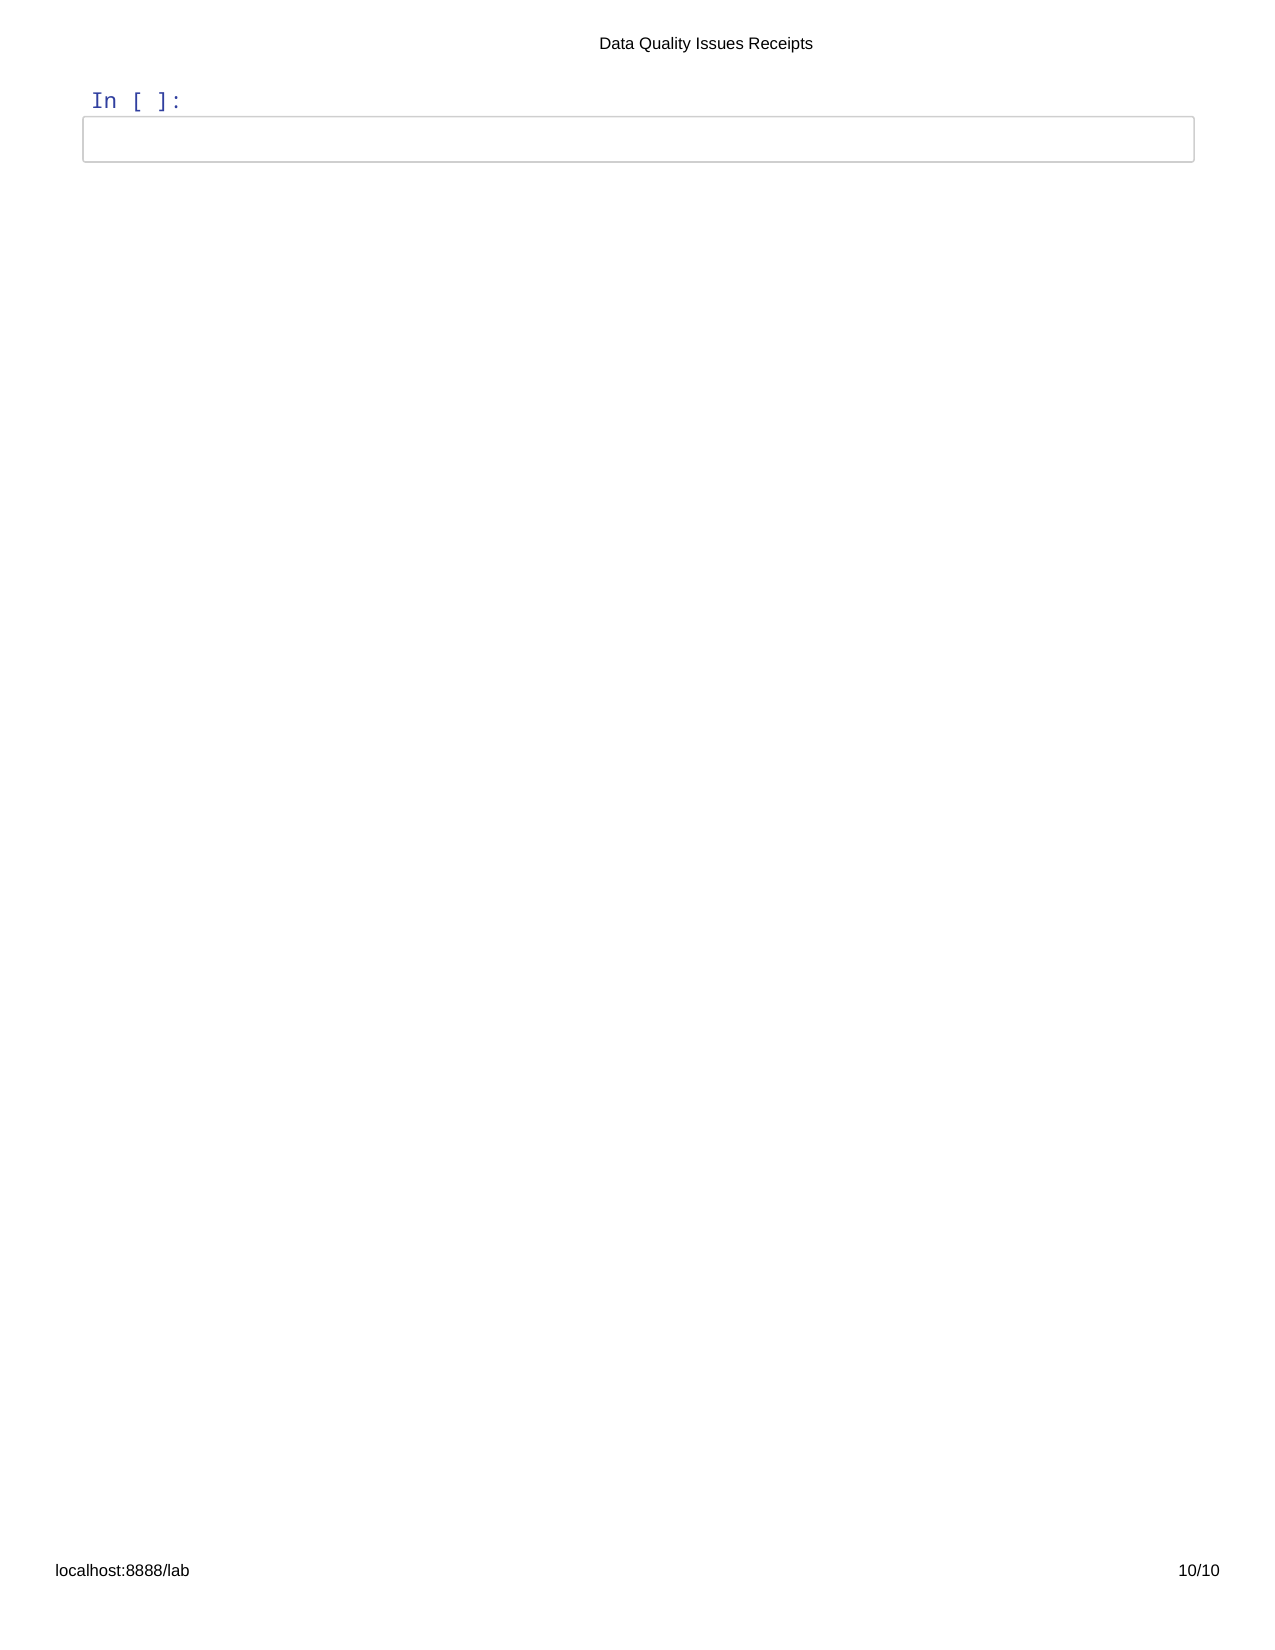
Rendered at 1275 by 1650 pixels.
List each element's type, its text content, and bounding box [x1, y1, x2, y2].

text In [ ]: [91, 85, 1182, 114]
